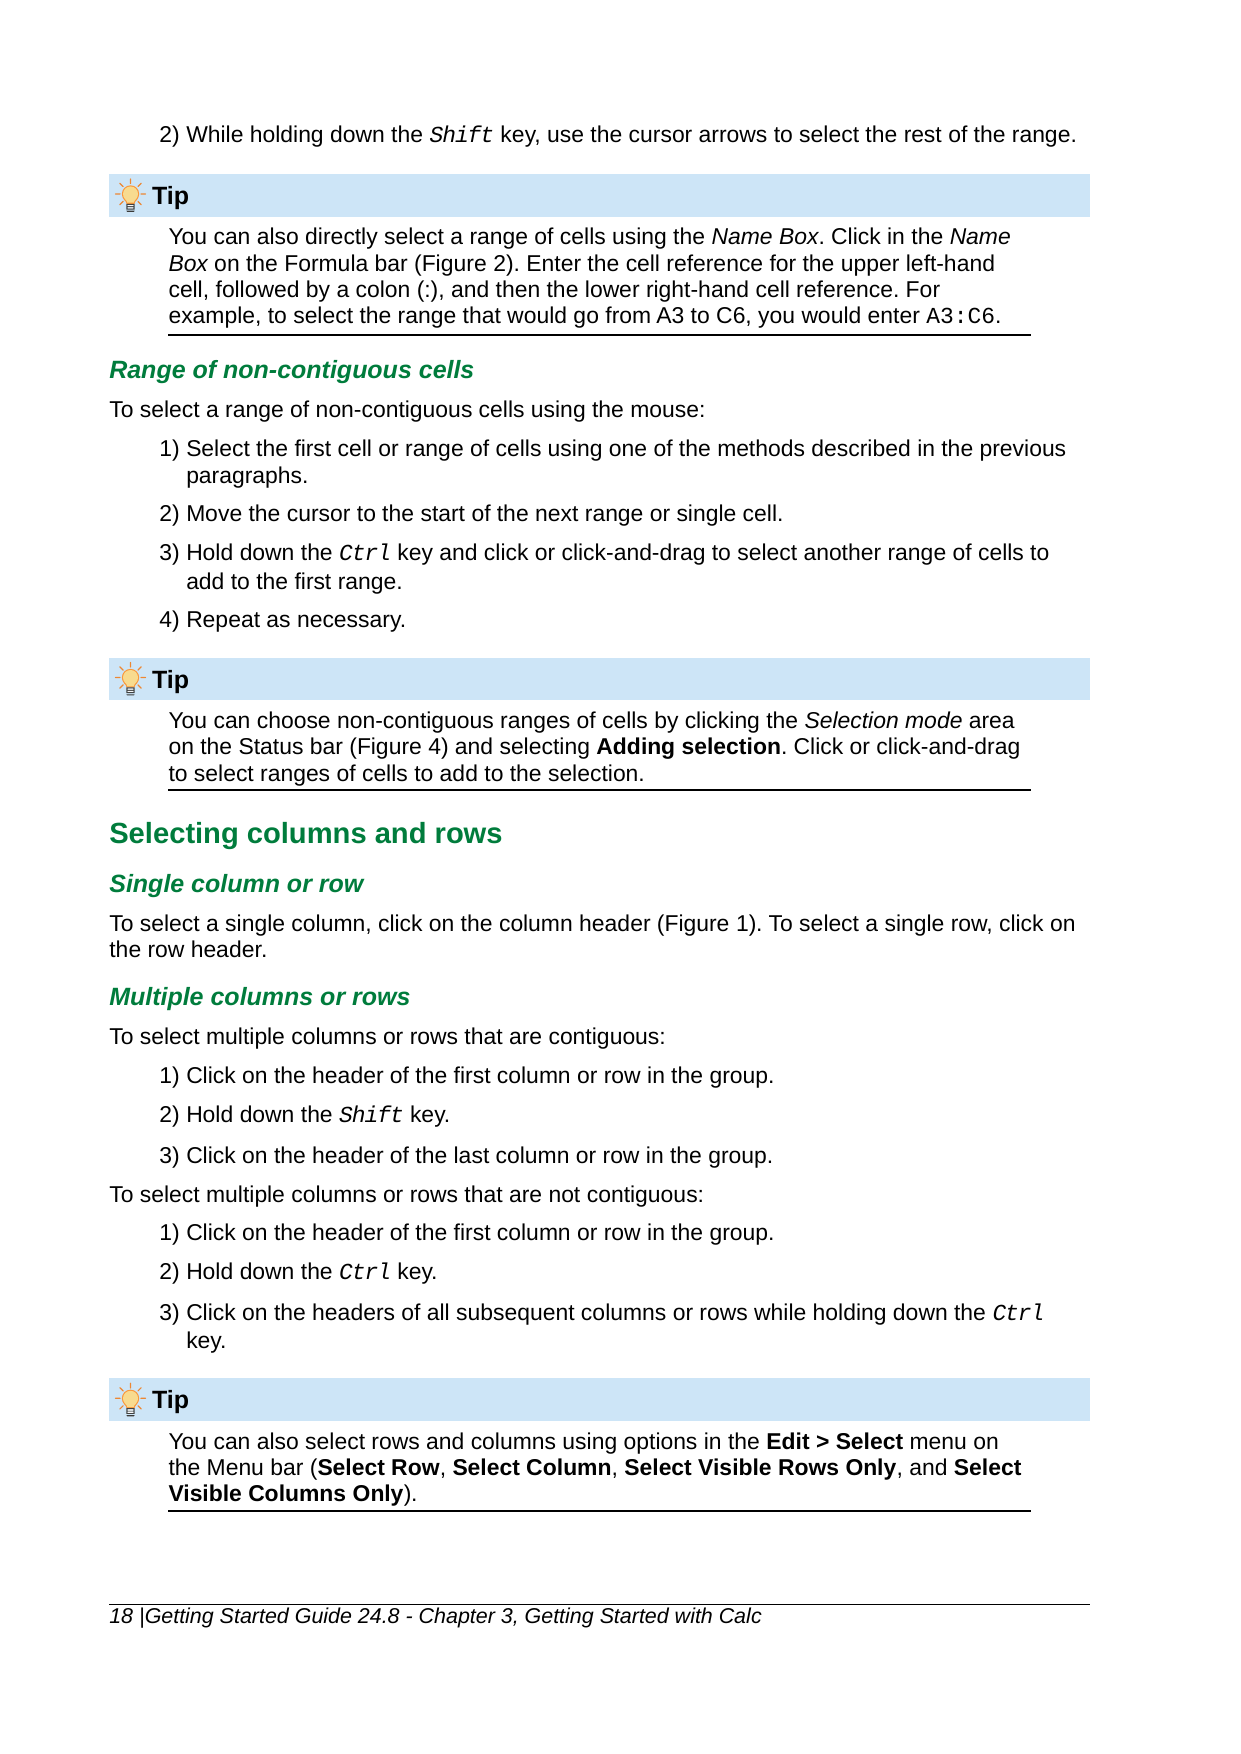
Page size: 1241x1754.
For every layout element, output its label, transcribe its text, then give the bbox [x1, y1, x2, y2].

subtitle Tip [109, 1378, 1090, 1421]
list To select multiple columns or rows that are not contiguous: [109, 1181, 1090, 1207]
list While holding down the Shift key, use the cursor arrows to select the rest of the range. [186, 121, 1090, 149]
subtitle Tip [151, 658, 1090, 700]
subtitle Multiple columns or rows [109, 982, 1090, 1011]
list Click on the header of the first column or row in the group. [186, 1062, 1090, 1088]
list Repeat as necessary. [186, 606, 1090, 633]
text You can also directly select a range of cells using the Name Box. Click in the Name Box on the Formula bar (Figure 2). Enter the cell reference for the upper left-hand cell, followed by a colon (:), and then the lower right-hand cell reference. For example, to select the range that would go from A3 to C6, you would enter A3:C6. [168, 223, 1031, 334]
list Hold down the Ctrl key. [186, 1258, 1090, 1287]
subtitle Single column or row [109, 869, 1090, 897]
text To select a single column, click on the column header (Figure 1). To select a single row, click on the row header. [109, 910, 1090, 962]
list Select the first cell or range of cells using one of the methods described in the previous paragraphs. [186, 435, 1090, 488]
subtitle Range of non-contiguous cells [109, 355, 1090, 384]
list Click on the headers of all subsequent columns or rows while holding down the Ctrl key. [186, 1299, 1090, 1354]
list To select a range of non-contiguous cells using the mouse: [109, 396, 1090, 423]
list Move the cursor to the start of the next range or single cell. [186, 500, 1090, 527]
text You can choose non-contiguous ranges of cells by clicking the Selection mode area on the Status bar (Figure 4) and selecting Adding selection. Click or click-and-drag to select ranges of cells to add to the selection. [168, 707, 1031, 789]
subtitle Tip [109, 174, 1090, 217]
subtitle Selecting columns and rows [109, 816, 1090, 849]
list Click on the header of the first column or row in the group. [186, 1219, 1090, 1246]
list Click on the header of the last column or row in the group. [186, 1142, 1090, 1168]
list Hold down the Ctrl key and click or click-and-drag to select another range of cells to add to the first range. [186, 539, 1090, 594]
list To select multiple columns or rows that are contiguous: [109, 1023, 1090, 1049]
text You can also select rows and columns using options in the Edit > Select menu on the Menu bar (Select Row, Select Column, Select Visible Rows Only, and Select Visible Columns Only). [168, 1428, 1031, 1510]
list Hold down the Shift key. [186, 1101, 1090, 1129]
